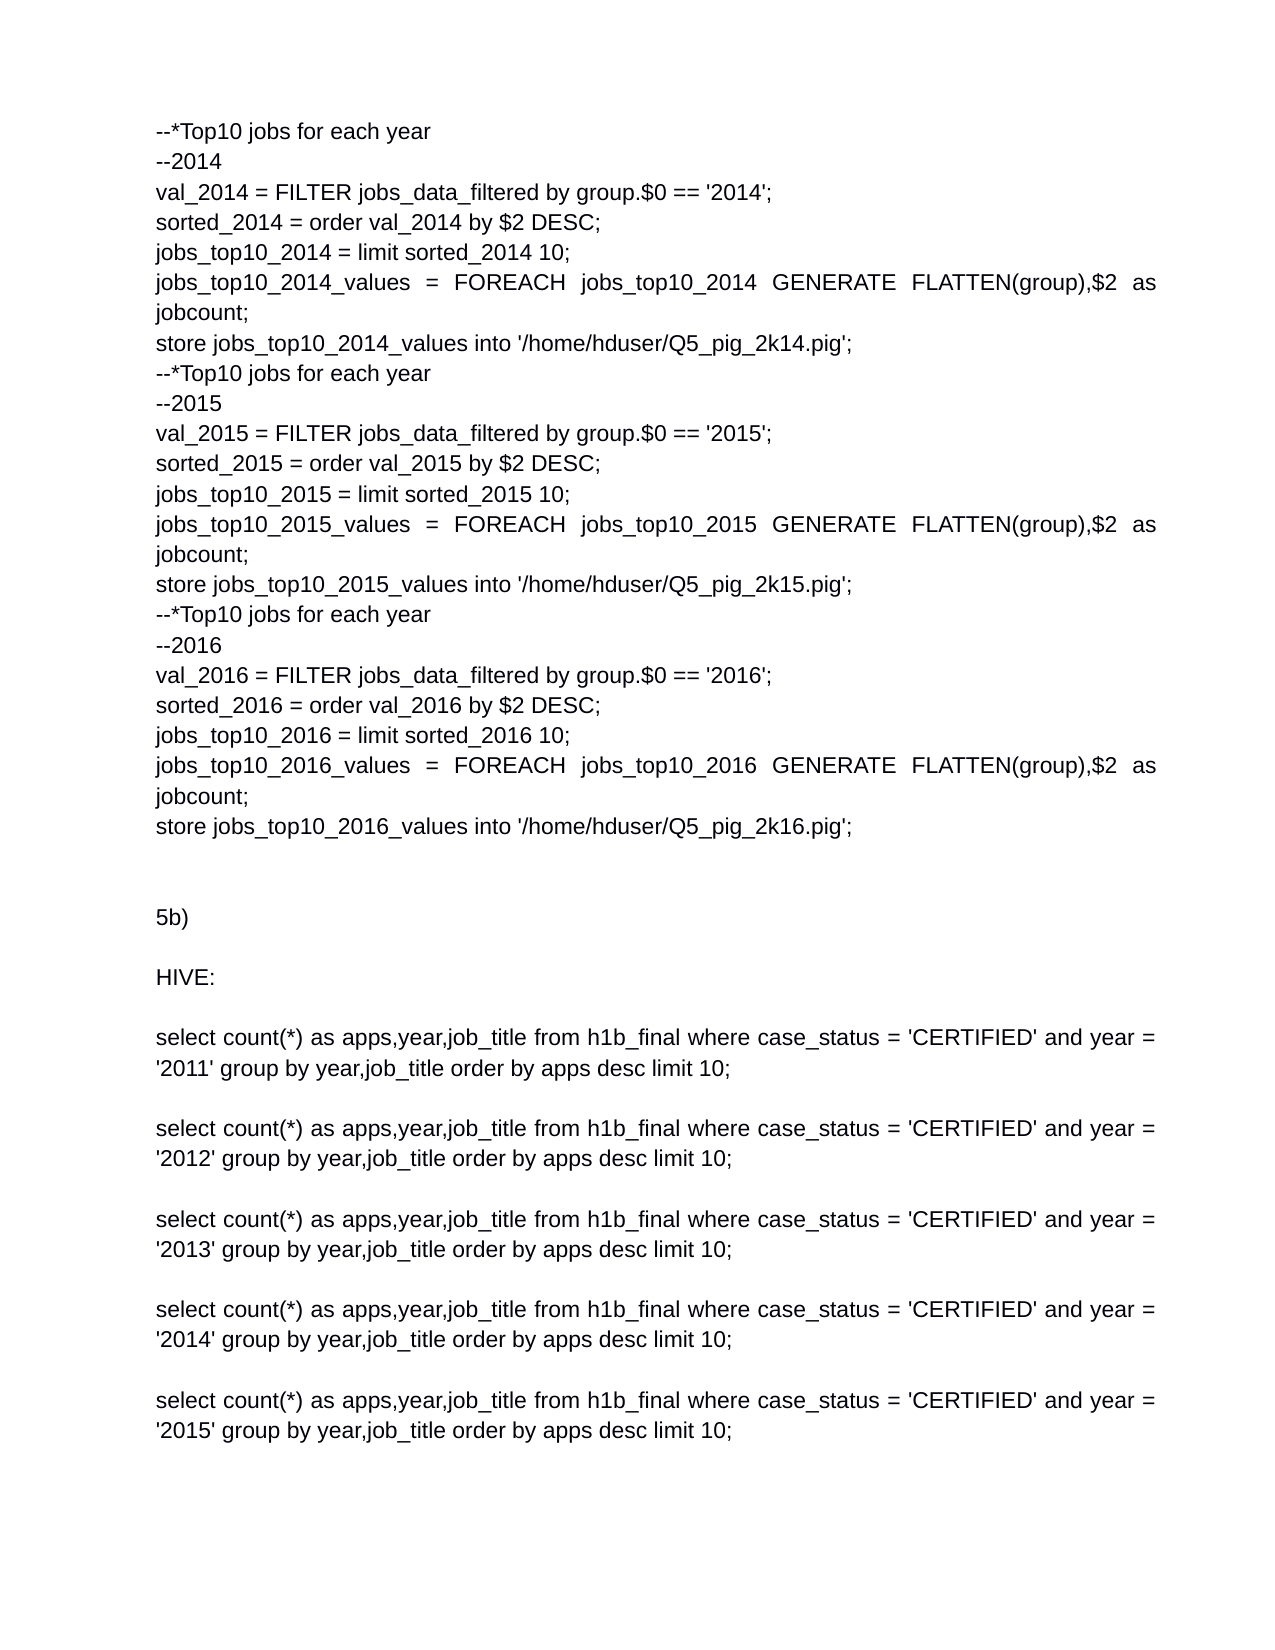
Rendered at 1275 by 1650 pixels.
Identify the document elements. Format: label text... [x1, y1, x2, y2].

text store jobs_top10_2015_values into '/home/hduser/Q5_pig_2k15.pig'; [156, 571, 1157, 598]
text --2016 [156, 632, 1157, 658]
text store jobs_top10_2016_values into '/home/hduser/Q5_pig_2k16.pig'; [156, 813, 1157, 839]
text --*Top10 jobs for each year [156, 601, 1157, 628]
text sorted_2015 = order val_2015 by $2 DESC; [156, 450, 1157, 477]
text select count(*) as apps,year,job_title from h1b_final where case_status = 'CERTIFIED' and year = '2014' group by year,job_title order by apps desc limit 10; [156, 1296, 1157, 1353]
text store jobs_top10_2014_values into '/home/hduser/Q5_pig_2k14.pig'; [156, 329, 1157, 356]
text jobs_top10_2014_values = FOREACH jobs_top10_2014 GENERATE FLATTEN(group),$2 as jobcount; [156, 269, 1157, 326]
text select count(*) as apps,year,job_title from h1b_final where case_status = 'CERTIFIED' and year = '2012' group by year,job_title order by apps desc limit 10; [156, 1115, 1157, 1172]
text 5b) [156, 903, 1157, 930]
text sorted_2016 = order val_2016 by $2 DESC; [156, 692, 1157, 718]
text jobs_top10_2015 = limit sorted_2015 10; [156, 481, 1157, 507]
text val_2016 = FILTER jobs_data_filtered by group.$0 == '2016'; [156, 662, 1157, 688]
text sorted_2014 = order val_2014 by $2 DESC; [156, 209, 1157, 235]
text select count(*) as apps,year,job_title from h1b_final where case_status = 'CERTIFIED' and year = '2013' group by year,job_title order by apps desc limit 10; [156, 1206, 1157, 1262]
text --*Top10 jobs for each year [156, 360, 1157, 386]
text jobs_top10_2016 = limit sorted_2016 10; [156, 722, 1157, 749]
text val_2015 = FILTER jobs_data_filtered by group.$0 == '2015'; [156, 420, 1157, 447]
text val_2014 = FILTER jobs_data_filtered by group.$0 == '2014'; [156, 178, 1157, 205]
text jobs_top10_2016_values = FOREACH jobs_top10_2016 GENERATE FLATTEN(group),$2 as jobcount; [156, 752, 1157, 809]
text select count(*) as apps,year,job_title from h1b_final where case_status = 'CERTIFIED' and year = '2011' group by year,job_title order by apps desc limit 10; [156, 1024, 1157, 1081]
text jobs_top10_2015_values = FOREACH jobs_top10_2015 GENERATE FLATTEN(group),$2 as jobcount; [156, 511, 1157, 567]
text HIVE: [156, 964, 1157, 990]
text --2014 [156, 148, 1157, 175]
text --2015 [156, 390, 1157, 416]
text --*Top10 jobs for each year [156, 118, 1157, 144]
text select count(*) as apps,year,job_title from h1b_final where case_status = 'CERTIFIED' and year = '2015' group by year,job_title order by apps desc limit 10; [156, 1387, 1157, 1443]
text jobs_top10_2014 = limit sorted_2014 10; [156, 239, 1157, 265]
